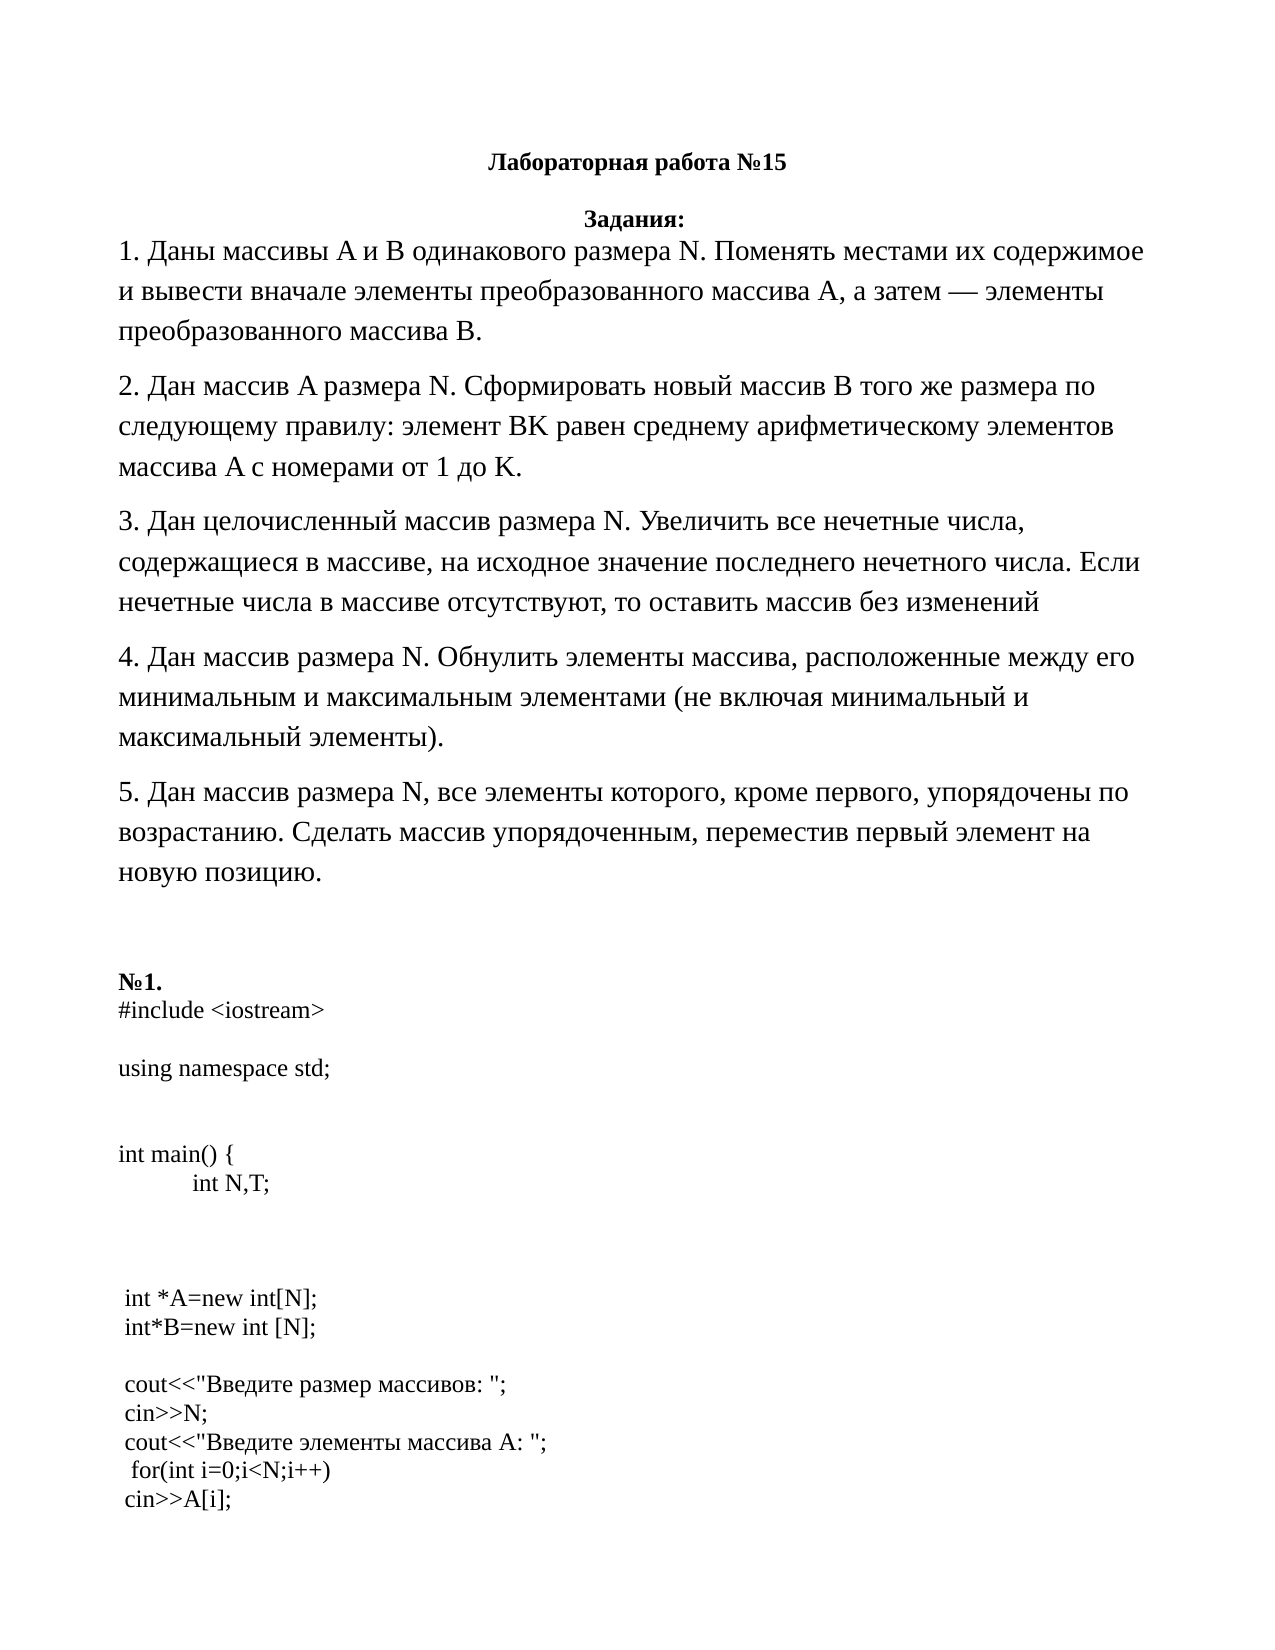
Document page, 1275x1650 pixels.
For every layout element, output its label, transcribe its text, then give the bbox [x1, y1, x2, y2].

text Задания: [118, 204, 1157, 233]
text 5. Дан массив размера N, все элементы которого, кроме первого, упорядочены по возрастанию. Сделать массив упорядоченным, переместив первый элемент на новую позицию. [118, 774, 1157, 888]
text 4. Дан массив размера N. Обнулить элементы массива, расположенные между его минимальным и максимальным элементами (не включая минимальный и максимальный элементы). [118, 639, 1157, 753]
text 2. Дан массив A размера N. Сформировать новый массив B того же размера по следующему правилу: элемент BK равен среднему арифметическому элементов массива A с номерами от 1 до K. [118, 368, 1157, 482]
text Лабораторная работа №15 [118, 147, 1157, 176]
text 3. Дан целочисленный массив размера N. Увеличить все нечетные числа, содержащиеся в массиве, на исходное значение последнего нечетного числа. Если нечетные числа в массиве отсутствуют, то оставить массив без изменений [118, 503, 1157, 617]
text №1. [118, 967, 1157, 995]
text 1. Даны массивы A и B одинакового размера N. Поменять местами их содержимое и вывести вначале элементы преобразованного массива A, а затем — элементы преобразованного массива B. [118, 233, 1157, 347]
text #include <iostream> using namespace std; int main() { int N,T; int *A=new int[N]; int*B=new int [N]; cout<<"Введите размер массивов: "; cin>>N; cout<<"Введите элементы массива А: "; for(int i=0;i<N;i++) cin>>A[i]; [118, 995, 1157, 1513]
